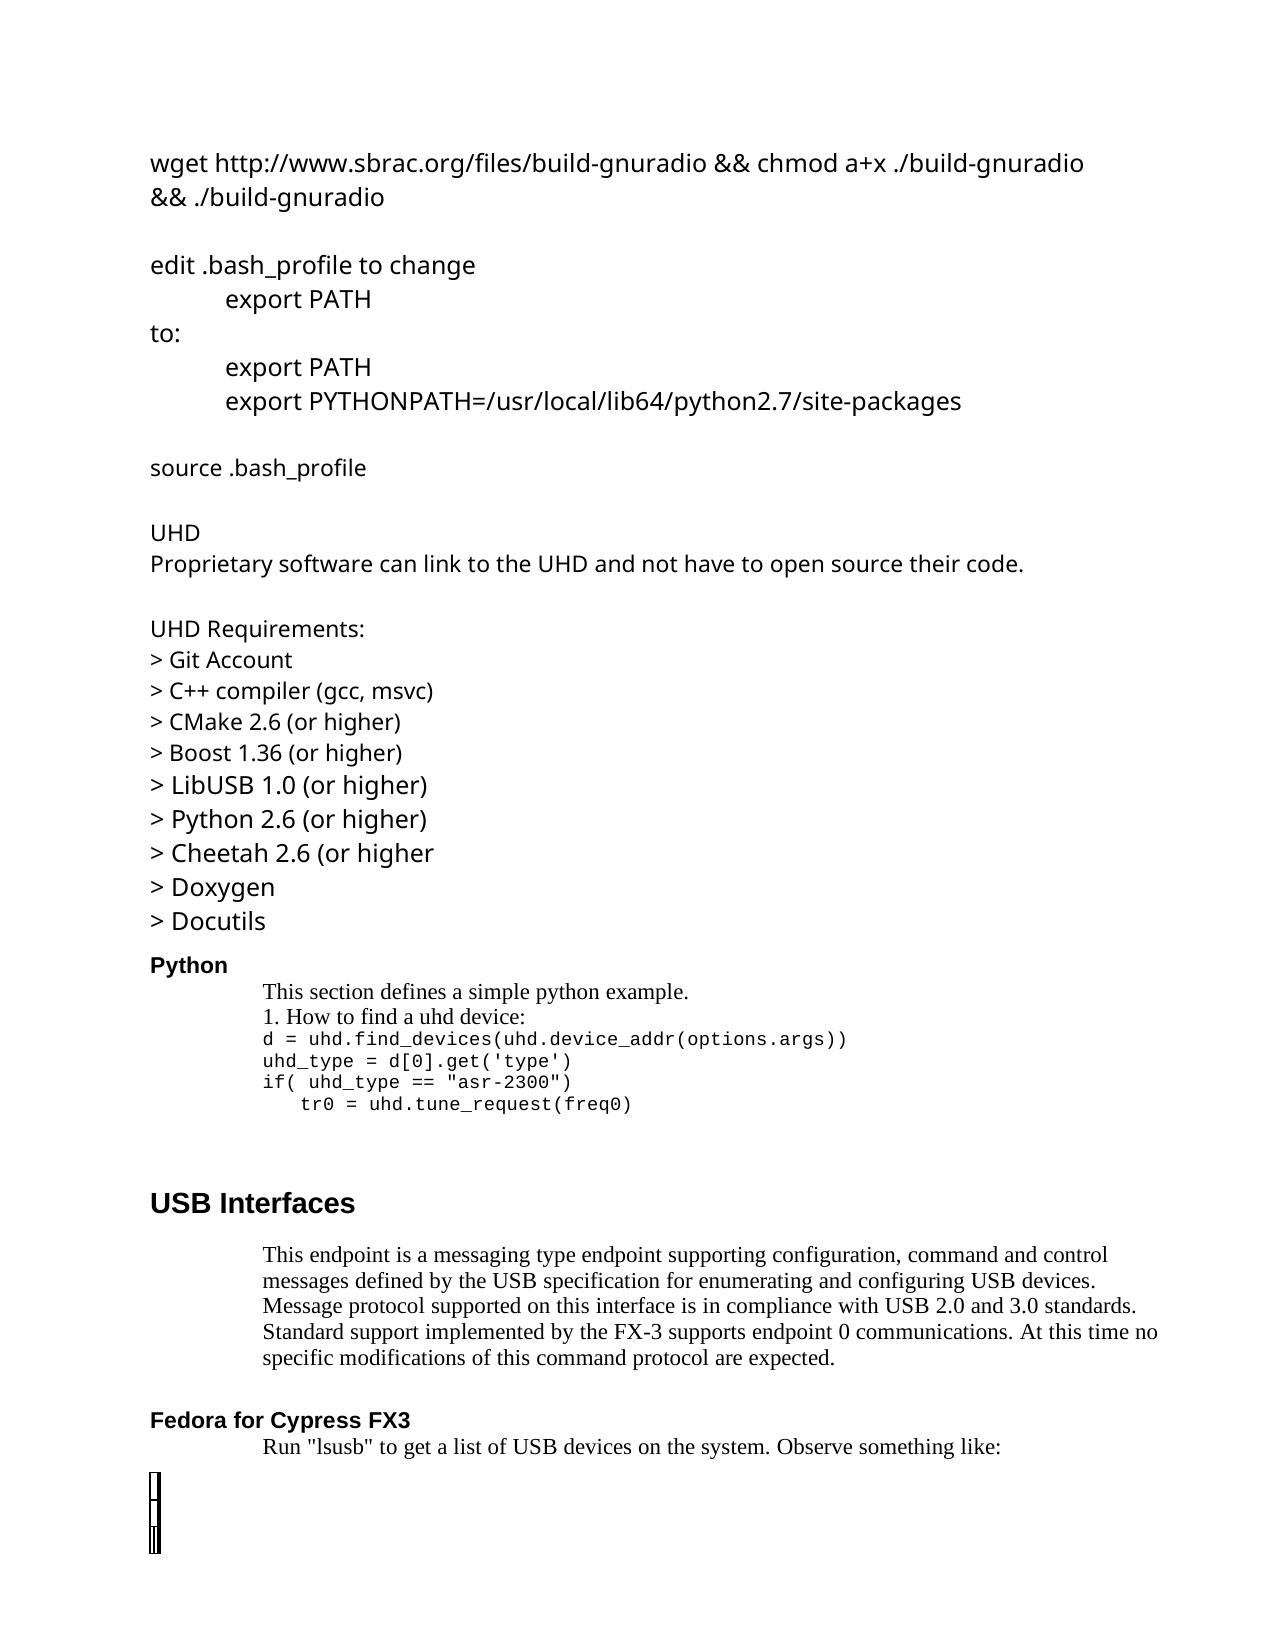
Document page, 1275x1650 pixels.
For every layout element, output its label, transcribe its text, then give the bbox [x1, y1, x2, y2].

text uhd_type = d[0].get('type') if( uhd_type == "asr-2300") tr0 = uhd.tune_request(freq0) [262, 1085, 1162, 1149]
text wget http://www.sbrac.org/files/build-gnuradio && chmod a+x ./build-gnuradio && ./build-gnuradio [150, 180, 1162, 248]
text > CMake 2.6 (or higher) [150, 740, 1162, 771]
text d = uhd.find_devices(uhd.device_addr(options.args)) [262, 1064, 1162, 1085]
text export PATH [150, 384, 1162, 418]
text export PATH [150, 316, 1162, 350]
text Proprietary software can link to the UHD and not have to open source their code. [150, 582, 1162, 613]
text UHD [150, 551, 1162, 582]
text UHD Requirements: [150, 647, 1162, 678]
text source .bash_profile [150, 486, 1162, 517]
text 1. How to find a uhd device: [262, 1038, 1162, 1064]
text > Doxygen [150, 904, 1162, 938]
text > Boost 1.36 (or higher) [150, 771, 1162, 802]
subtitle Python [150, 987, 1162, 1013]
text > LibUSB 1.0 (or higher) [150, 802, 1162, 836]
text > Git Account [150, 678, 1162, 709]
text edit .bash_profile to change [150, 282, 1162, 316]
text > Docutils [150, 938, 1162, 972]
text to: [150, 350, 1162, 384]
subtitle Fedora for Cypress FX3 [150, 1441, 1162, 1467]
text > C++ compiler (gcc, msvc) [150, 709, 1162, 740]
text This endpoint is a messaging type endpoint supporting configuration, command and control messages defined by the USB specification for enumerating and configuring USB devices. Message protocol supported on this interface is in compliance with USB 2.0 and 3.0 standards. Standard support implemented by the FX-3 supports endpoint 0 communications. At this time no specific modifications of this command protocol are expected. [262, 1276, 1162, 1404]
text /home/chris/Projects/gnuradio/src [150, 112, 1162, 146]
text > Cheetah 2.6 (or higher [150, 870, 1162, 904]
text export PYTHONPATH=/usr/local/lib64/python2.7/site-packages [150, 418, 1162, 452]
text > Python 2.6 (or higher) [150, 836, 1162, 870]
text This section defines a simple python example. [262, 1013, 1162, 1038]
subtitle USB Interfaces [150, 1221, 1162, 1253]
